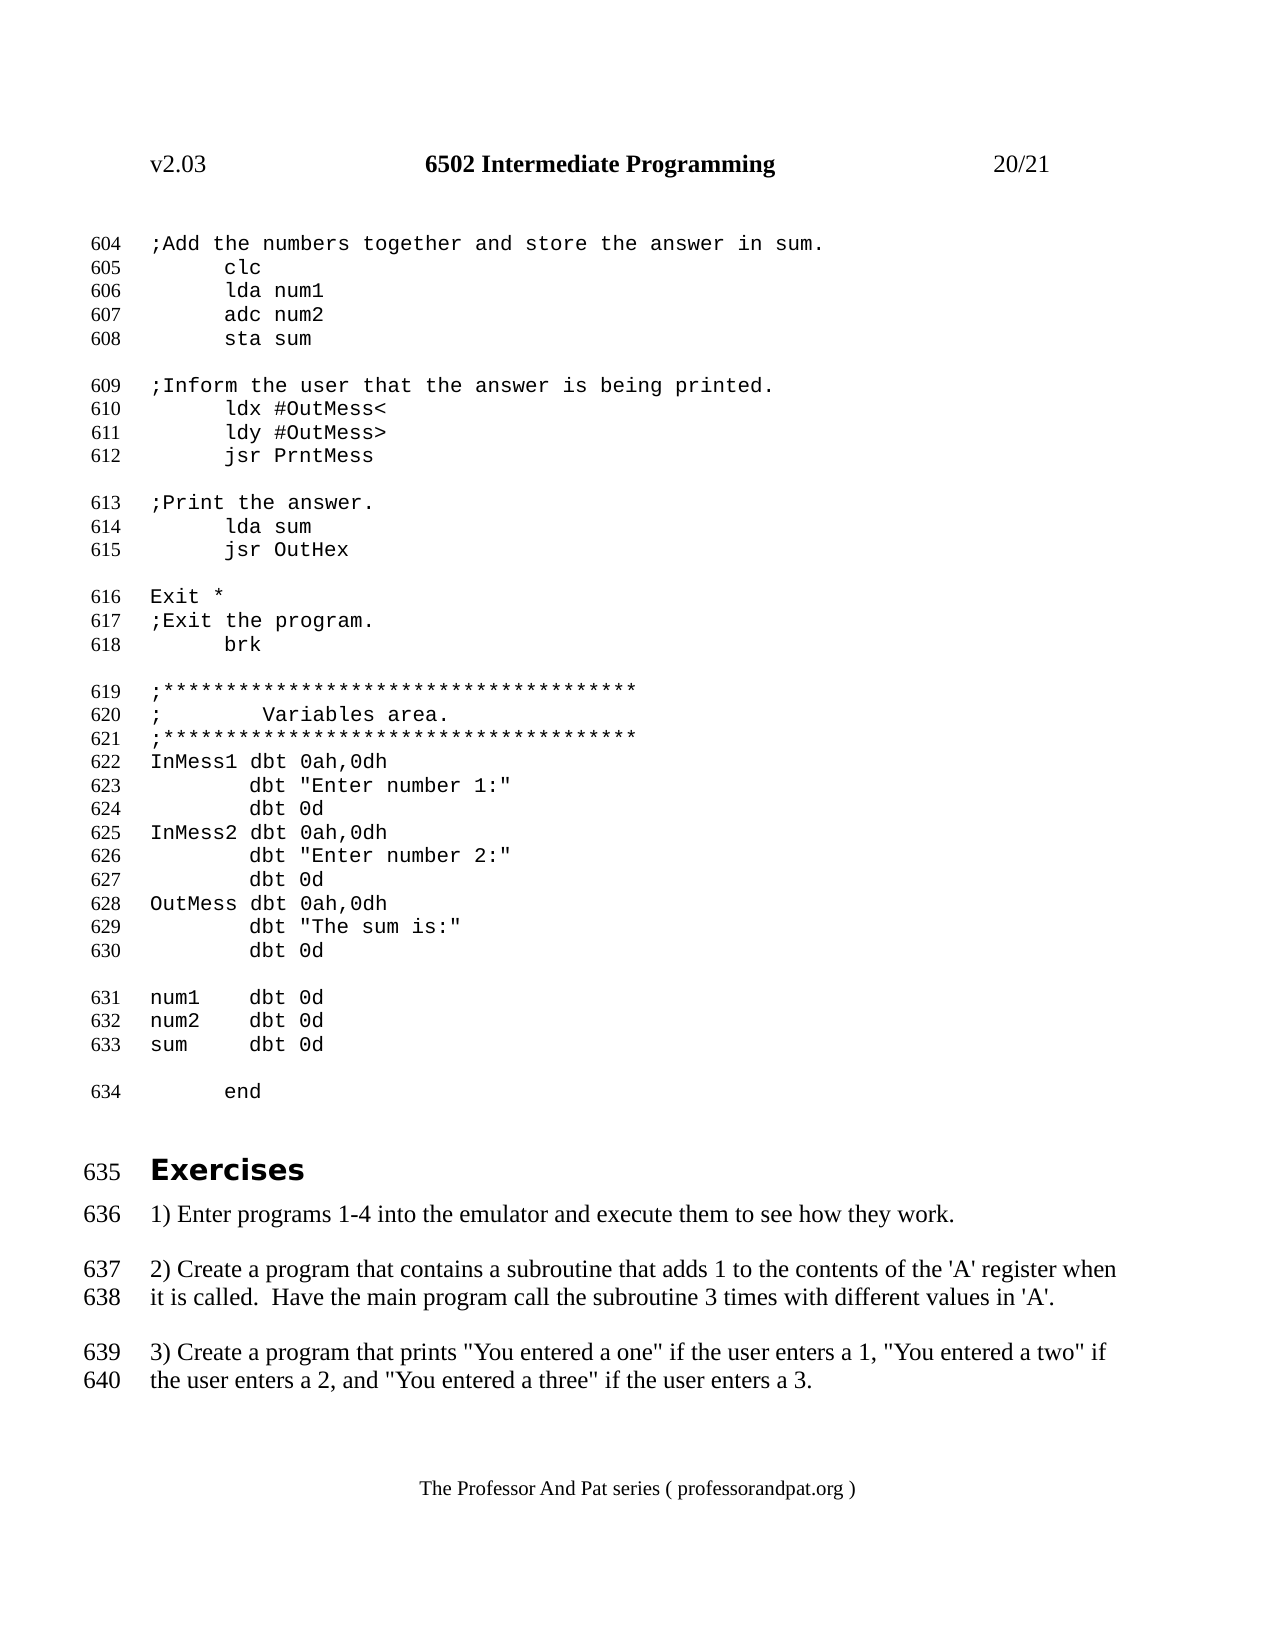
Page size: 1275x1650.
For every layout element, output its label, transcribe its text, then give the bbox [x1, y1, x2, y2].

text OutMess dbt 0ah,0dh [150, 893, 1125, 916]
text dbt "Enter number 2:" [150, 846, 1125, 869]
text ldx #OutMess< [150, 398, 1125, 422]
text 2) Create a program that contains a subroutine that adds 1 to the contents of the 'A' register when it is called. Have the main program call the subroutine 3 times with different values in 'A'. [150, 1255, 1125, 1311]
text clc [150, 257, 1125, 281]
text num1 dbt 0d [150, 987, 1125, 1010]
text dbt "The sum is:" [150, 916, 1125, 940]
text adc num2 [150, 304, 1125, 328]
text ;************************************** [150, 681, 1125, 704]
text ;Exit the program. [150, 610, 1125, 634]
text 3) Create a program that prints "You entered a one" if the user enters a 1, "You entered a two" if the user enters a 2, and "You entered a three" if the user enters a 3. [150, 1338, 1125, 1394]
text ldy #OutMess> [150, 422, 1125, 445]
text num2 dbt 0d [150, 1010, 1125, 1034]
text ;Print the answer. [150, 492, 1125, 516]
text sum dbt 0d [150, 1034, 1125, 1057]
text ; Variables area. [150, 704, 1125, 728]
text dbt 0d [150, 940, 1125, 963]
text sta sum [150, 328, 1125, 351]
text Exit * [150, 587, 1125, 610]
text ;Add the numbers together and store the answer in sum. [150, 233, 1125, 257]
text InMess2 dbt 0ah,0dh [150, 822, 1125, 846]
text dbt "Enter number 1:" [150, 775, 1125, 798]
text lda num1 [150, 281, 1125, 304]
text dbt 0d [150, 798, 1125, 822]
text jsr PrntMess [150, 445, 1125, 469]
text jsr OutHex [150, 539, 1125, 563]
text dbt 0d [150, 869, 1125, 893]
text end [150, 1081, 1125, 1104]
text ;Inform the user that the answer is being printed. [150, 375, 1125, 398]
text ;************************************** [150, 728, 1125, 751]
text brk [150, 634, 1125, 657]
subtitle Exercises [150, 1153, 1125, 1187]
text InMess1 dbt 0ah,0dh [150, 751, 1125, 775]
text 1) Enter programs 1-4 into the emulator and execute them to see how they work. [150, 1200, 1125, 1228]
text lda sum [150, 516, 1125, 539]
